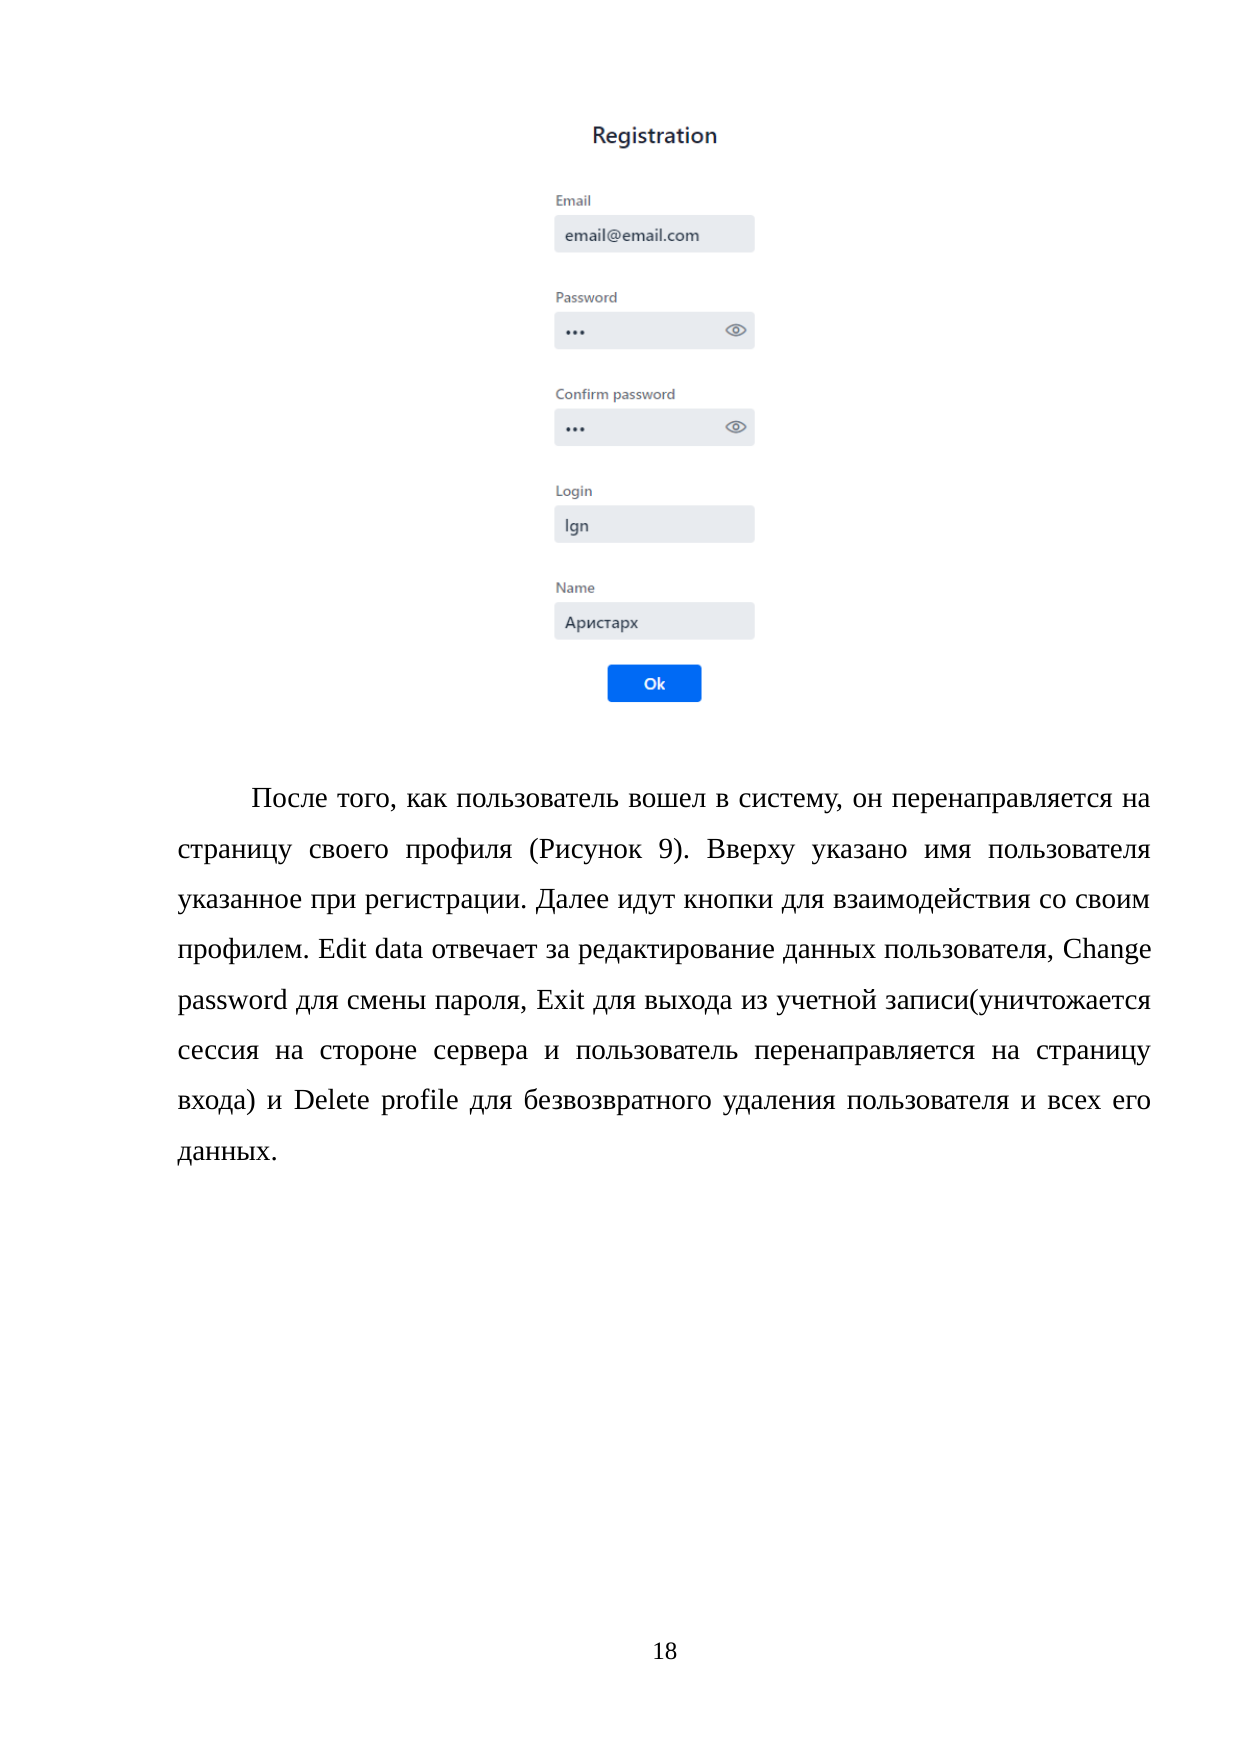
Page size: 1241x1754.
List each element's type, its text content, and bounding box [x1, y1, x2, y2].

text После того, как пользователь вошел в систему, он перенаправляется на страницу своего профиля (Рисунок 9). Вверху указано имя пользователя указанное при регистрации. Далее идут кнопки для взаимодействия со своим профилем. Edit data отвечает за редактирование данных пользователя, Change password для смены пароля, Exit для выхода из учетной записи(уничтожается сессия на стороне сервера и пользователь перенаправляется на страницу входа) и Delete profile для безвозвратного удаления пользователя и всех его данных. [177, 75, 1152, 1166]
